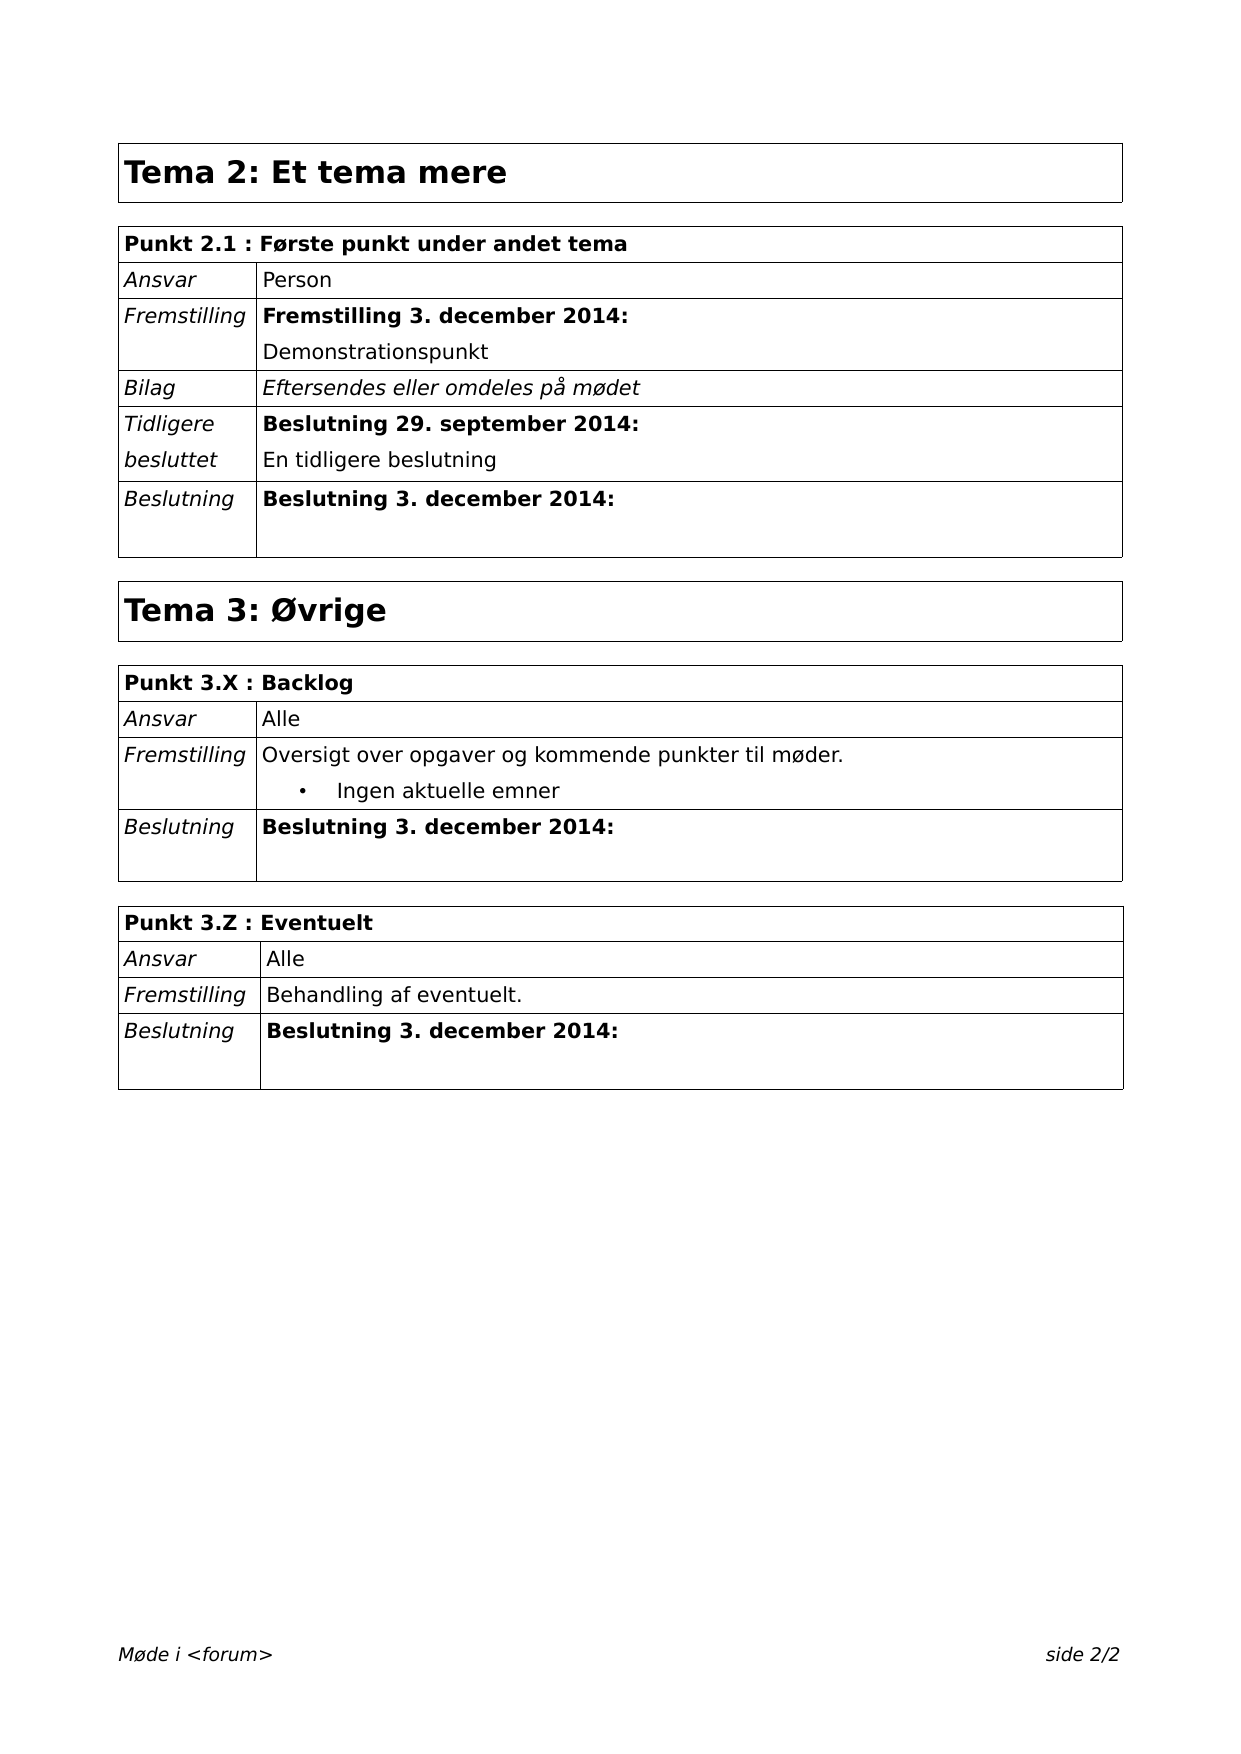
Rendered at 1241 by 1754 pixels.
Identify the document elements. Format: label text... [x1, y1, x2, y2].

table_cell Fremstilling [119, 978, 260, 1013]
table_header Punkt 2.1 : Første punkt under andet tema [119, 227, 1122, 262]
table_cell Fremstilling 3. december 2014: Demonstrationspunkt [257, 299, 1122, 370]
table_cell Beslutning 3. december 2014: [257, 482, 1122, 557]
table_header Punkt 3.Z : Eventuelt [119, 907, 1123, 941]
table_cell Person [257, 263, 1122, 298]
table_cell Tidligere besluttet [119, 407, 256, 481]
table_header Tema 3: Øvrige [119, 582, 1122, 641]
table_cell Beslutning [119, 482, 256, 557]
table_cell Fremstilling [119, 299, 256, 370]
table_cell Beslutning [119, 1014, 260, 1089]
table_cell Eftersendes eller omdeles på mødet [257, 371, 1122, 406]
table_cell Beslutning 3. december 2014: [257, 810, 1122, 881]
table_header Punkt 3.X : Backlog [119, 666, 1122, 701]
table_cell Fremstilling [119, 738, 256, 809]
table_cell Beslutning [119, 810, 256, 881]
table_cell Bilag [119, 371, 256, 406]
table_cell Beslutning 29. september 2014: En tidligere beslutning [257, 407, 1122, 481]
table_cell Ansvar [119, 702, 256, 737]
table_header Tema 2: Et tema mere [119, 144, 1122, 202]
table_cell Beslutning 3. december 2014: [261, 1014, 1123, 1089]
table_cell Oversigt over opgaver og kommende punkter til møder. Ingen aktuelle emner [257, 738, 1122, 809]
table_cell Alle [257, 702, 1122, 737]
table_cell Behandling af eventuelt. [261, 978, 1123, 1013]
table_cell Ansvar [119, 263, 256, 298]
table_cell Alle [261, 942, 1123, 977]
table_cell Ansvar [119, 942, 260, 977]
